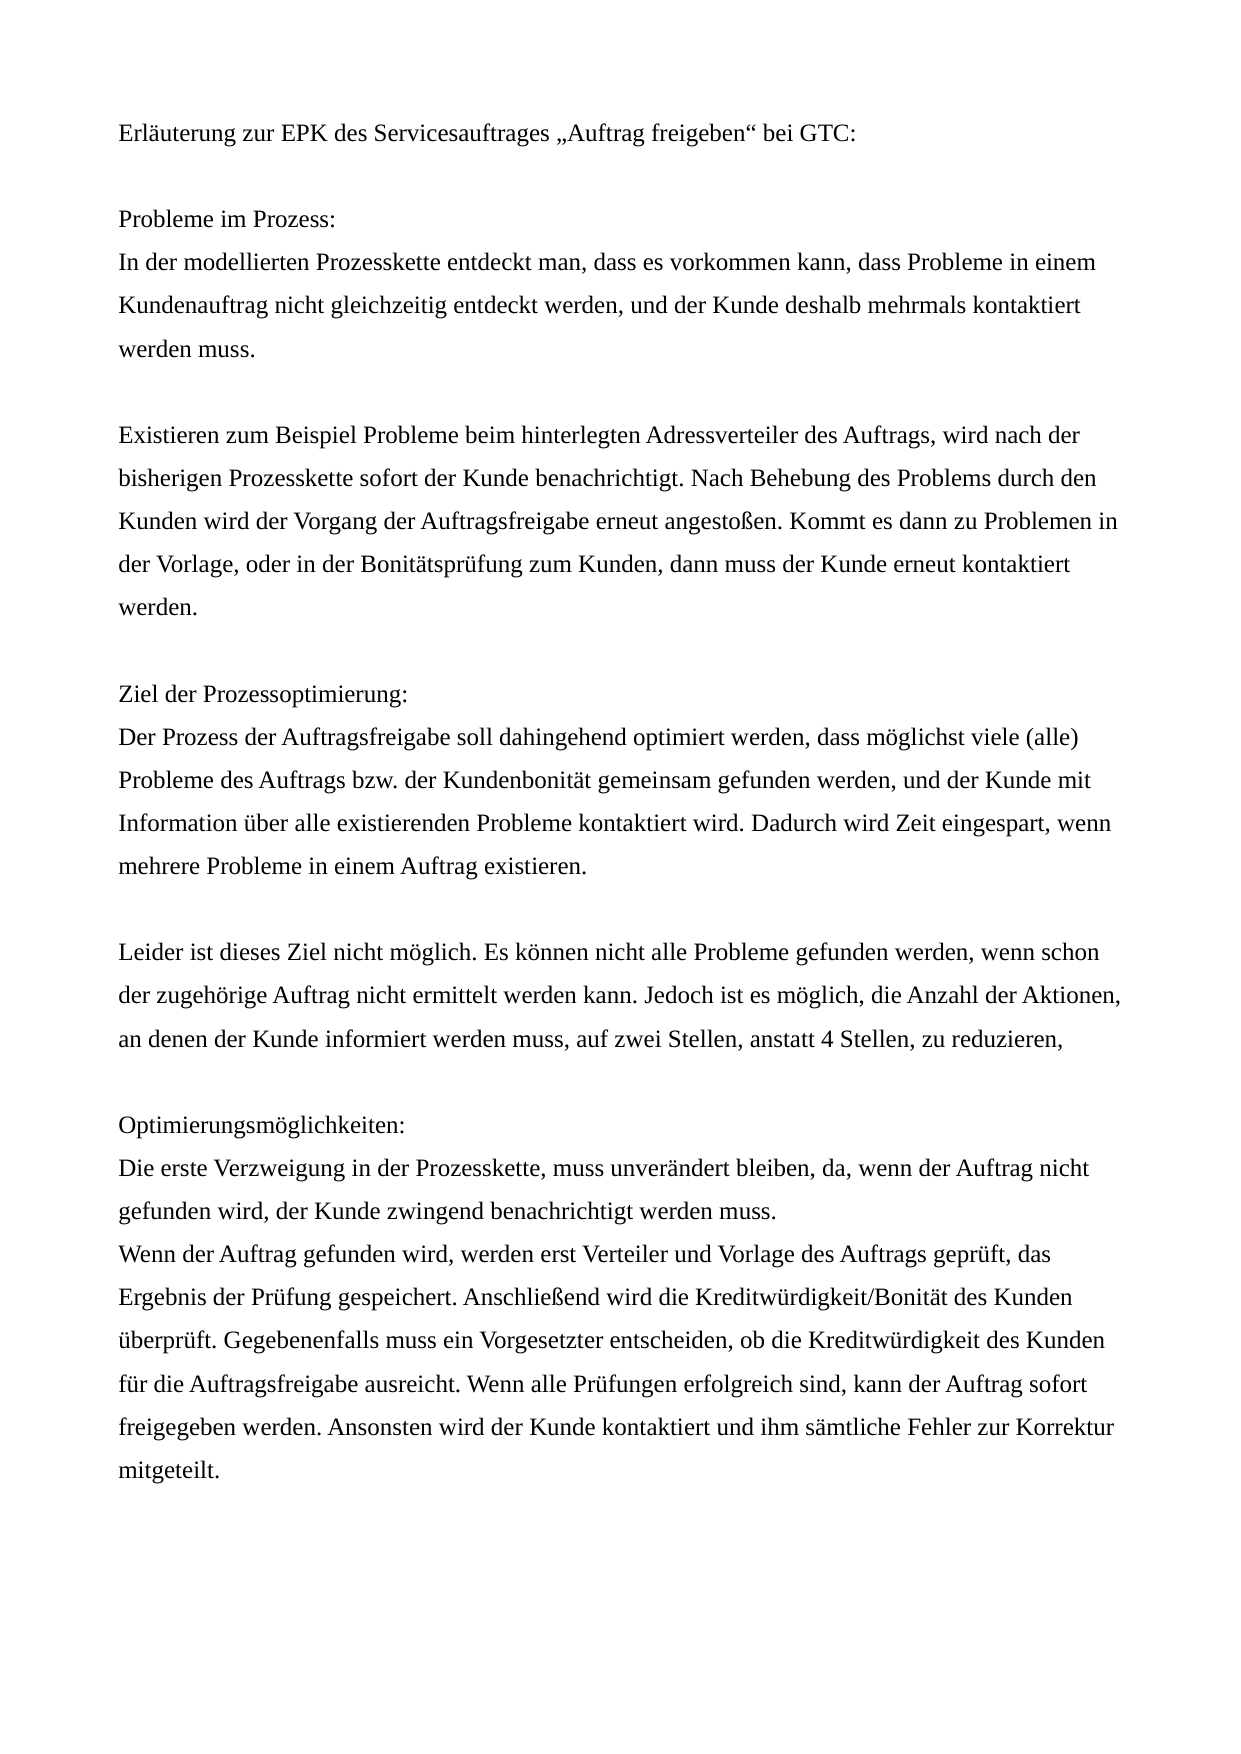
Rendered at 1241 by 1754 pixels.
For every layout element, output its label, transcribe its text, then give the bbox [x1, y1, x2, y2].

text Erläuterung zur EPK des Servicesauftrages „Auftrag freigeben“ bei GTC: [118, 118, 1122, 147]
text Die erste Verzweigung in der Prozesskette, muss unverändert bleiben, da, wenn der Auftrag nicht gefunden wird, der Kunde zwingend benachrichtigt werden muss. [118, 1153, 1122, 1225]
text Wenn der Auftrag gefunden wird, werden erst Verteiler und Vorlage des Auftrags geprüft, das Ergebnis der Prüfung gespeichert. Anschließend wird die Kreditwürdigkeit/Bonität des Kunden überprüft. Gegebenenfalls muss ein Vorgesetzter entscheiden, ob die Kreditwürdigkeit des Kunden für die Auftragsfreigabe ausreicht. Wenn alle Prüfungen erfolgreich sind, kann der Auftrag sofort freigegeben werden. Ansonsten wird der Kunde kontaktiert und ihm sämtliche Fehler zur Korrektur mitgeteilt. [118, 1239, 1122, 1484]
text Ziel der Prozessoptimierung: [118, 679, 1122, 707]
text Probleme im Prozess: [118, 204, 1122, 233]
text Leider ist dieses Ziel nicht möglich. Es können nicht alle Probleme gefunden werden, wenn schon der zugehörige Auftrag nicht ermittelt werden kann. Jedoch ist es möglich, die Anzahl der Aktionen, an denen der Kunde informiert werden muss, auf zwei Stellen, anstatt 4 Stellen, zu reduzieren, [118, 937, 1122, 1052]
text Optimierungsmöglichkeiten: [118, 1110, 1122, 1139]
text In der modellierten Prozesskette entdeckt man, dass es vorkommen kann, dass Probleme in einem Kundenauftrag nicht gleichzeitig entdeckt werden, und der Kunde deshalb mehrmals kontaktiert werden muss. [118, 247, 1122, 362]
text Der Prozess der Auftragsfreigabe soll dahingehend optimiert werden, dass möglichst viele (alle) Probleme des Auftrags bzw. der Kundenbonität gemeinsam gefunden werden, und der Kunde mit Information über alle existierenden Probleme kontaktiert wird. Dadurch wird Zeit eingespart, wenn mehrere Probleme in einem Auftrag existieren. [118, 722, 1122, 880]
text Existieren zum Beispiel Probleme beim hinterlegten Adressverteiler des Auftrags, wird nach der bisherigen Prozesskette sofort der Kunde benachrichtigt. Nach Behebung des Problems durch den Kunden wird der Vorgang der Auftragsfreigabe erneut angestoßen. Kommt es dann zu Problemen in der Vorlage, oder in der Bonitätsprüfung zum Kunden, dann muss der Kunde erneut kontaktiert werden. [118, 420, 1122, 621]
